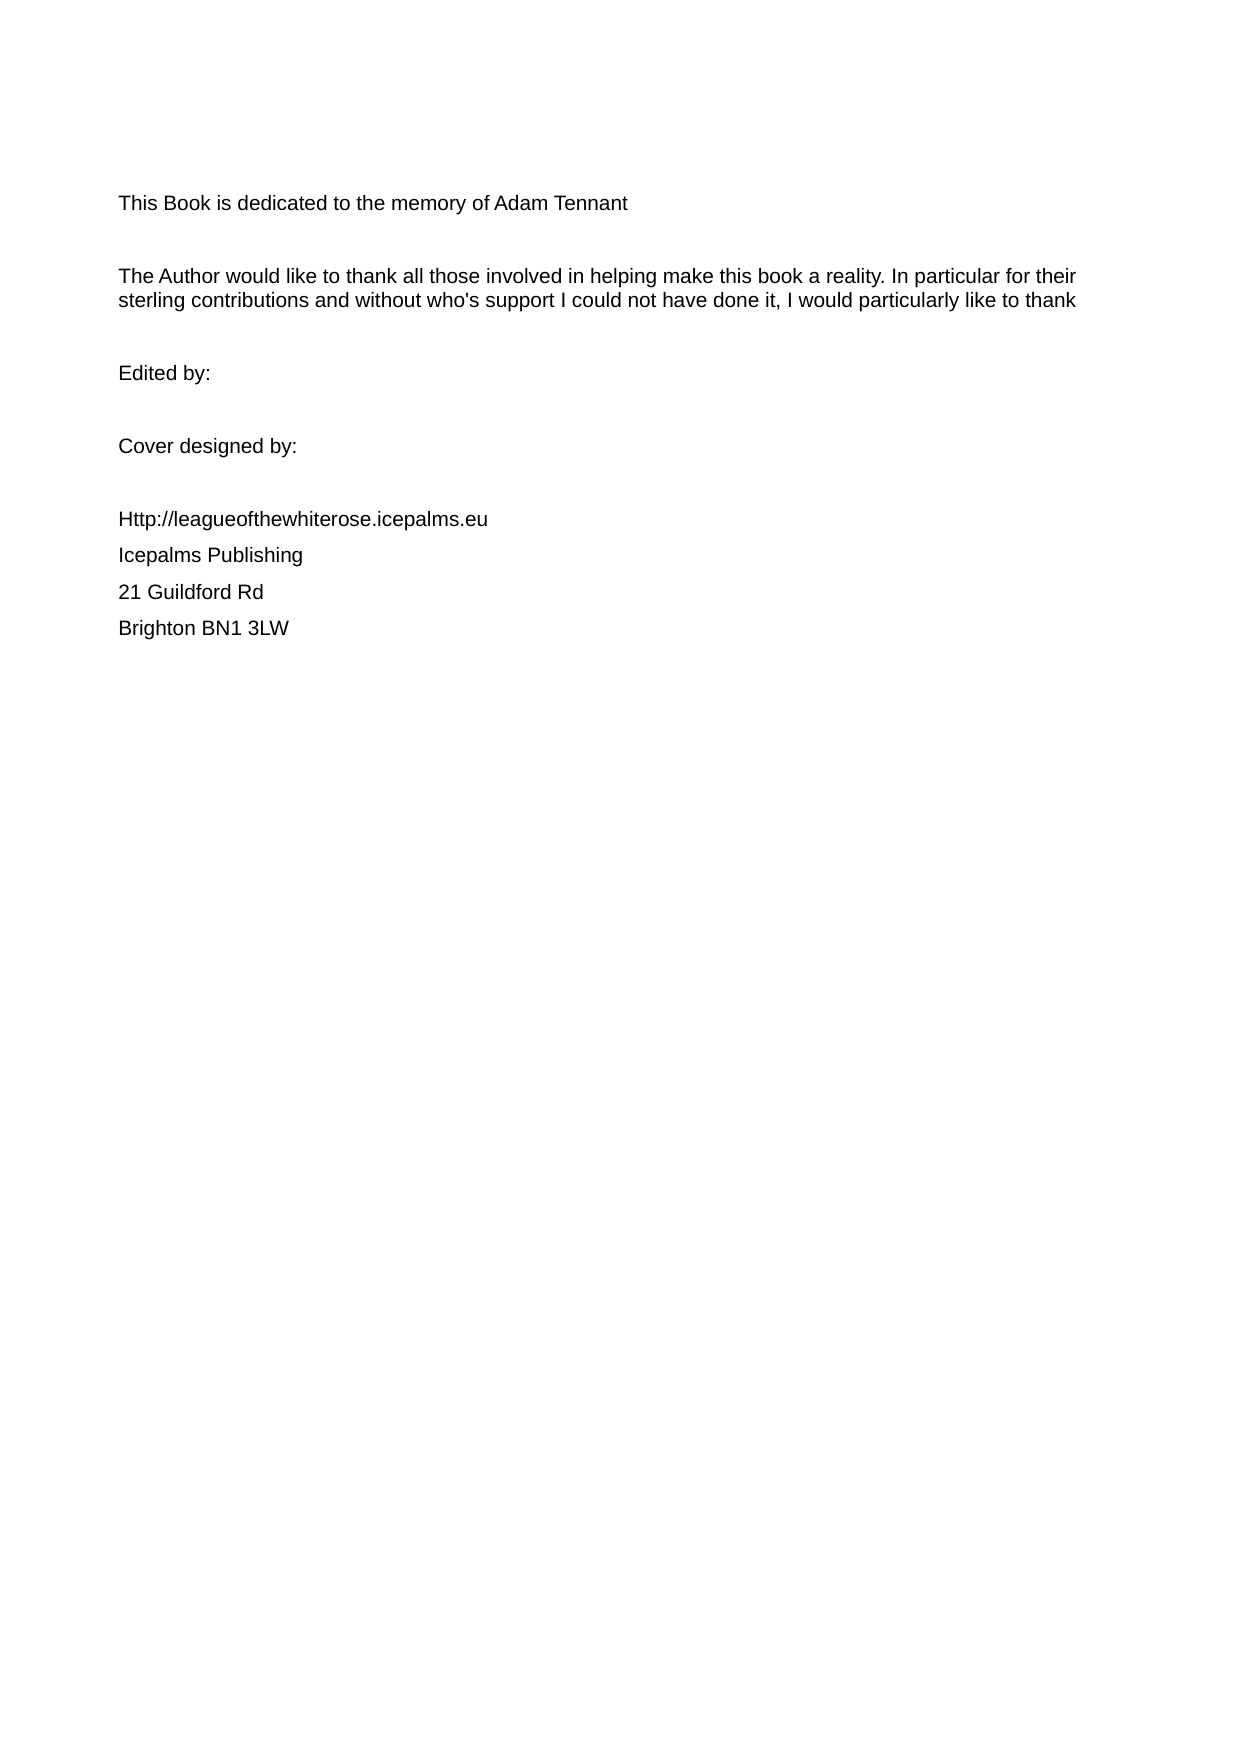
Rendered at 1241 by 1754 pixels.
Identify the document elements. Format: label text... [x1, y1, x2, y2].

text Cover designed by: [118, 434, 1122, 458]
text This Book is dedicated to the memory of Adam Tennant [118, 191, 1122, 215]
text Icepalms Publishing [118, 543, 1122, 567]
text Edited by: [118, 361, 1122, 385]
text 21 Guildford Rd [118, 579, 1122, 603]
text Brighton BN1 3LW [118, 616, 1122, 640]
text Http://leagueofthewhiterose.icepalms.eu [118, 507, 1122, 531]
text The Author would like to thank all those involved in helping make this book a reality. In particular for their sterling contributions and without who's support I could not have done it, I would particularly like to thank [118, 264, 1122, 312]
